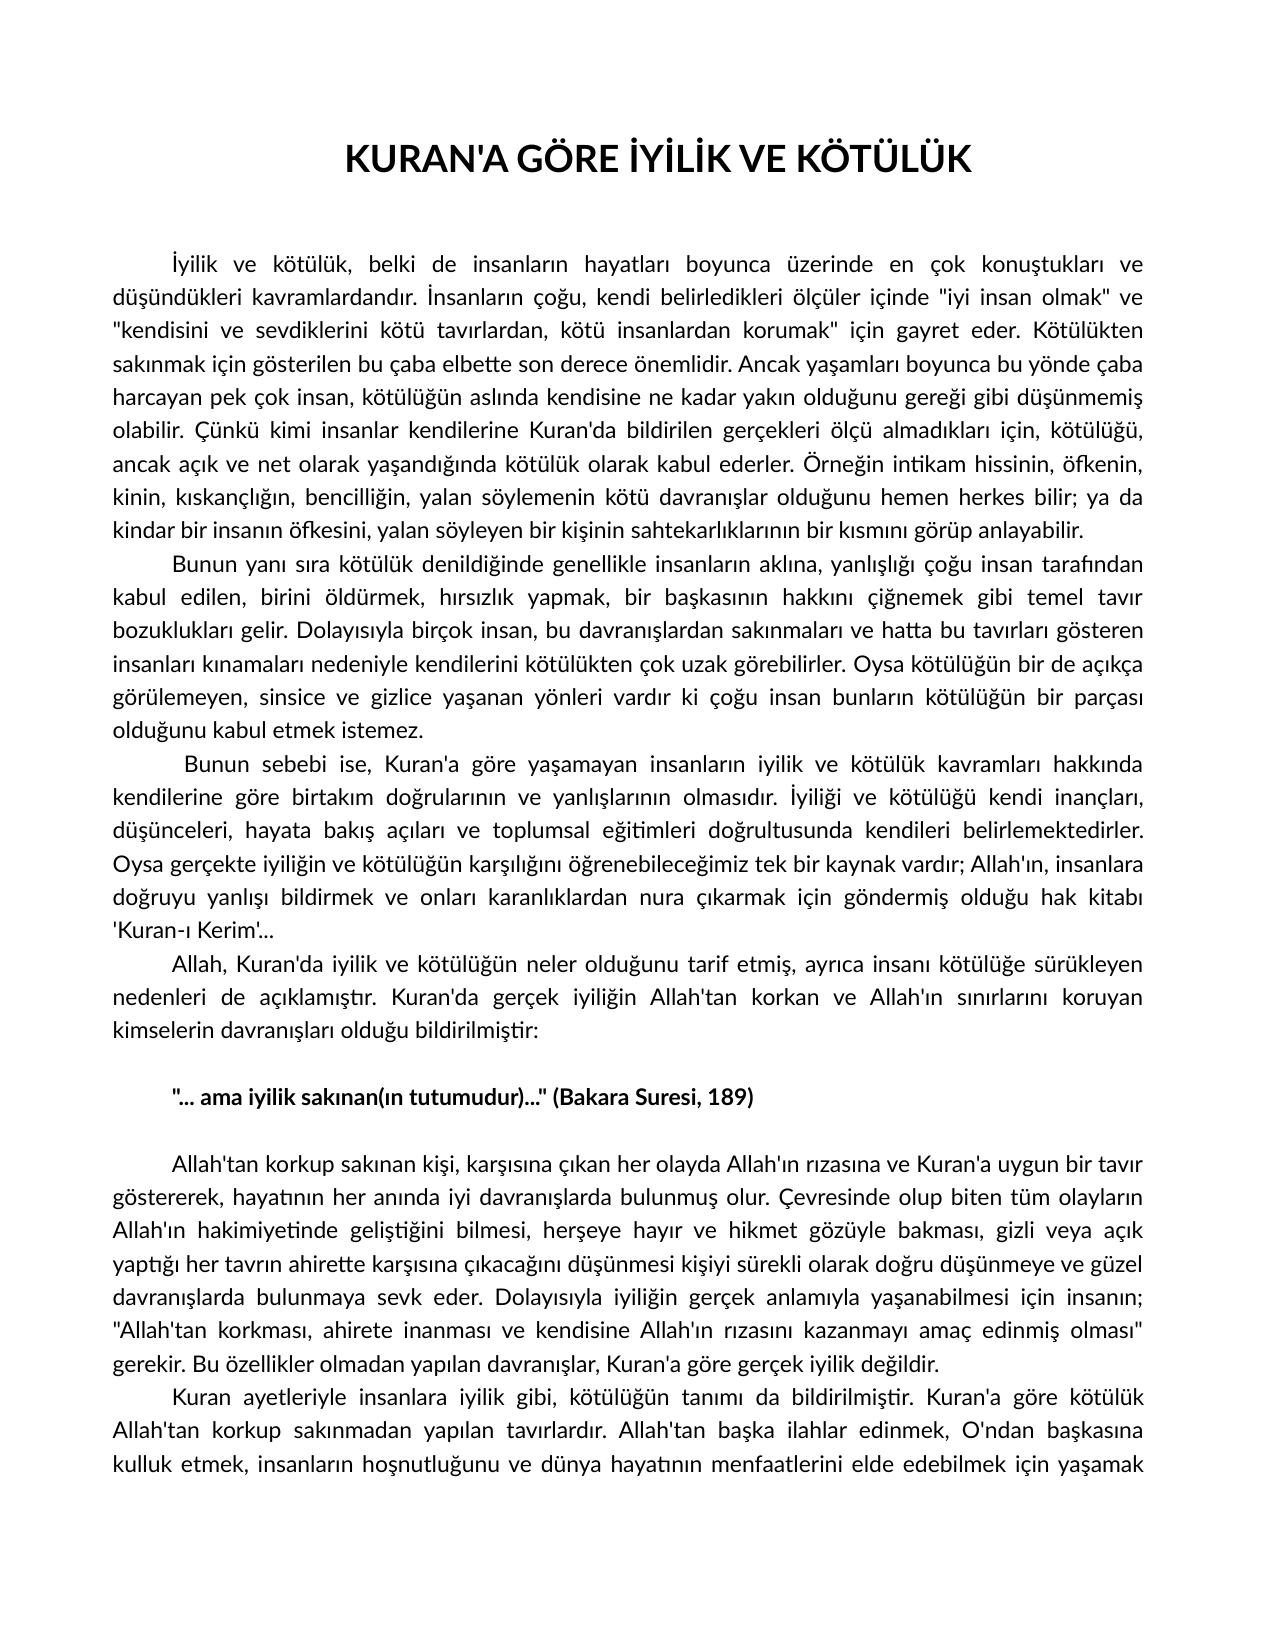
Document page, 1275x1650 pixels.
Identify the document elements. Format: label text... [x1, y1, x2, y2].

text Allah'tan korkup sakınan kişi, karşısına çıkan her olayda Allah'ın rızasına ve Kuran'a uygun bir tavır göstererek, hayatının her anında iyi davranışlarda bulunmuş olur. Çevresinde olup biten tüm olayların Allah'ın hakimiyetinde geliştiğini bilmesi, herşeye hayır ve hikmet gözüyle bakması, gizli veya açık yaptığı her tavrın ahirette karşısına çıkacağını düşünmesi kişiyi sürekli olarak doğru düşünmeye ve güzel davranışlarda bulunmaya sevk eder. Dolayısıyla iyiliğin gerçek anlamıyla yaşanabilmesi için insanın; "Allah'tan korkması, ahirete inanması ve kendisine Allah'ın rızasını kazanmayı amaç edinmiş olması" gerekir. Bu özellikler olmadan yapılan davranışlar, Kuran'a göre gerçek iyilik değildir. [112, 1146, 1145, 1379]
text Kuran ayetleriyle insanlara iyilik gibi, kötülüğün tanımı da bildirilmiştir. Kuran'a göre kötülük Allah'tan korkup sakınmadan yapılan tavırlardır. Allah'tan başka ilahlar edinmek, O'ndan başkasına kulluk etmek, insanların hoşnutluğunu ve dünya hayatının menfaatlerini elde edebilmek için yaşamak [112, 1379, 1145, 1479]
text İyilik ve kötülük, belki de insanların hayatları boyunca üzerinde en çok konuştukları ve düşündükleri kavramlardandır. İnsanların çoğu, kendi belirledikleri ölçüler içinde "iyi insan olmak" ve "kendisini ve sevdiklerini kötü tavırlardan, kötü insanlardan korumak" için gayret eder. Kötülükten sakınmak için gösterilen bu çaba elbette son derece önemlidir. Ancak yaşamları boyunca bu yönde çaba harcayan pek çok insan, kötülüğün aslında kendisine ne kadar yakın olduğunu gereği gibi düşünmemiş olabilir. Çünkü kimi insanlar kendilerine Kuran'da bildirilen gerçekleri ölçü almadıkları için, kötülüğü, ancak açık ve net olarak yaşandığında kötülük olarak kabul ederler. Örneğin intikam hissinin, öfkenin, kinin, kıskançlığın, bencilliğin, yalan söylemenin kötü davranışlar olduğunu hemen herkes bilir; ya da kindar bir insanın öfkesini, yalan söyleyen bir kişinin sahtekarlıklarının bir kısmını görüp anlayabilir. [112, 246, 1145, 546]
text Bunun sebebi ise, Kuran'a göre yaşamayan insanların iyilik ve kötülük kavramları hakkında kendilerine göre birtakım doğrularının ve yanlışlarının olmasıdır. İyiliği ve kötülüğü kendi inançları, düşünceleri, hayata bakış açıları ve toplumsal eğitimleri doğrultusunda kendileri belirlemektedirler. Oysa gerçekte iyiliğin ve kötülüğün karşılığını öğrenebileceğimiz tek bir kaynak vardır; Allah'ın, insanlara doğruyu yanlışı bildirmek ve onları karanlıklardan nura çıkarmak için göndermiş olduğu hak kitabı 'Kuran-ı Kerim'... [112, 746, 1145, 946]
text KURAN'A GÖRE İYİLİK VE KÖTÜLÜK [112, 148, 1145, 179]
text Allah, Kuran'da iyilik ve kötülüğün neler olduğunu tarif etmiş, ayrıca insanı kötülüğe sürükleyen nedenleri de açıklamıştır. Kuran'da gerçek iyiliğin Allah'tan korkan ve Allah'ın sınırlarını koruyan kimselerin davranışları olduğu bildirilmiştir: [112, 946, 1145, 1046]
text Bunun yanı sıra kötülük denildiğinde genellikle insanların aklına, yanlışlığı çoğu insan tarafından kabul edilen, birini öldürmek, hırsızlık yapmak, bir başkasının hakkını çiğnemek gibi temel tavır bozuklukları gelir. Dolayısıyla birçok insan, bu davranışlardan sakınmaları ve hatta bu tavırları gösteren insanları kınamaları nedeniyle kendilerini kötülükten çok uzak görebilirler. Oysa kötülüğün bir de açıkça görülemeyen, sinsice ve gizlice yaşanan yönleri vardır ki çoğu insan bunların kötülüğün bir parçası olduğunu kabul etmek istemez. [112, 546, 1145, 746]
text "... ama iyilik sakınan(ın tutumudur)..." (Bakara Suresi, 189) [112, 1079, 1145, 1112]
